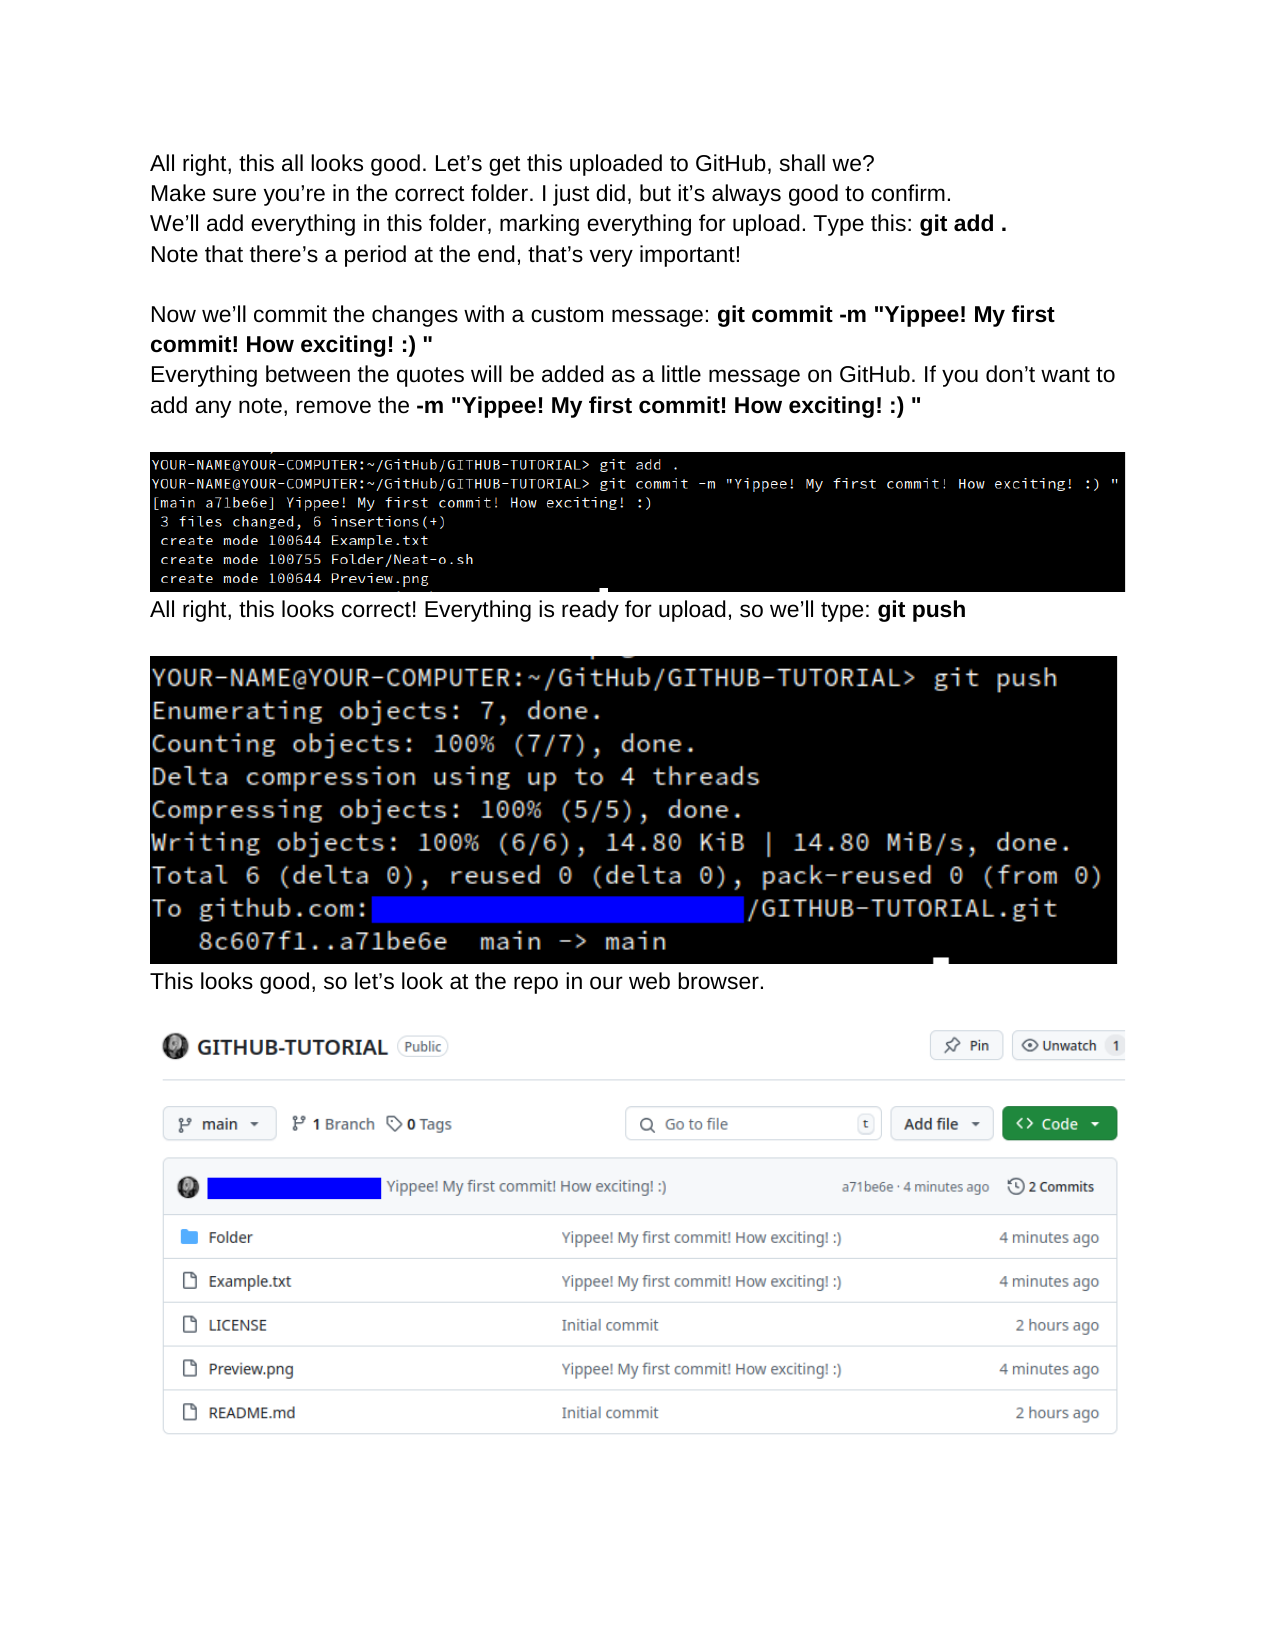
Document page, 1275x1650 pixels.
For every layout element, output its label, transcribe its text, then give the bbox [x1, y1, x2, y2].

picture [150, 1028, 1125, 1445]
text All right, this all looks good. Let’s get this uploaded to GitHub, shall we? [150, 150, 1125, 176]
text We’ll add everything in this folder, marking everything for upload. Type this: git add . [150, 210, 1125, 237]
text Everything between the quotes will be added as a little message on GitHub. If you don’t want to add any note, remove the -m "Yippee! My first commit! How exciting! :) " [150, 361, 1125, 418]
picture [150, 452, 1125, 592]
text This looks good, so let’s look at the repo in our web browser. [150, 968, 1125, 994]
text Now we’ll commit the changes with a custom message: git commit -m "Yippee! My first commit! How exciting! :) " [150, 301, 1125, 358]
picture [150, 656, 1118, 964]
text Note that there’s a period at the end, that’s very important! [150, 241, 1125, 267]
text All right, this looks correct! Everything is ready for upload, so we’ll type: git push [150, 596, 1125, 622]
text Make sure you’re in the correct folder. I just did, but it’s always good to confirm. [150, 180, 1125, 207]
